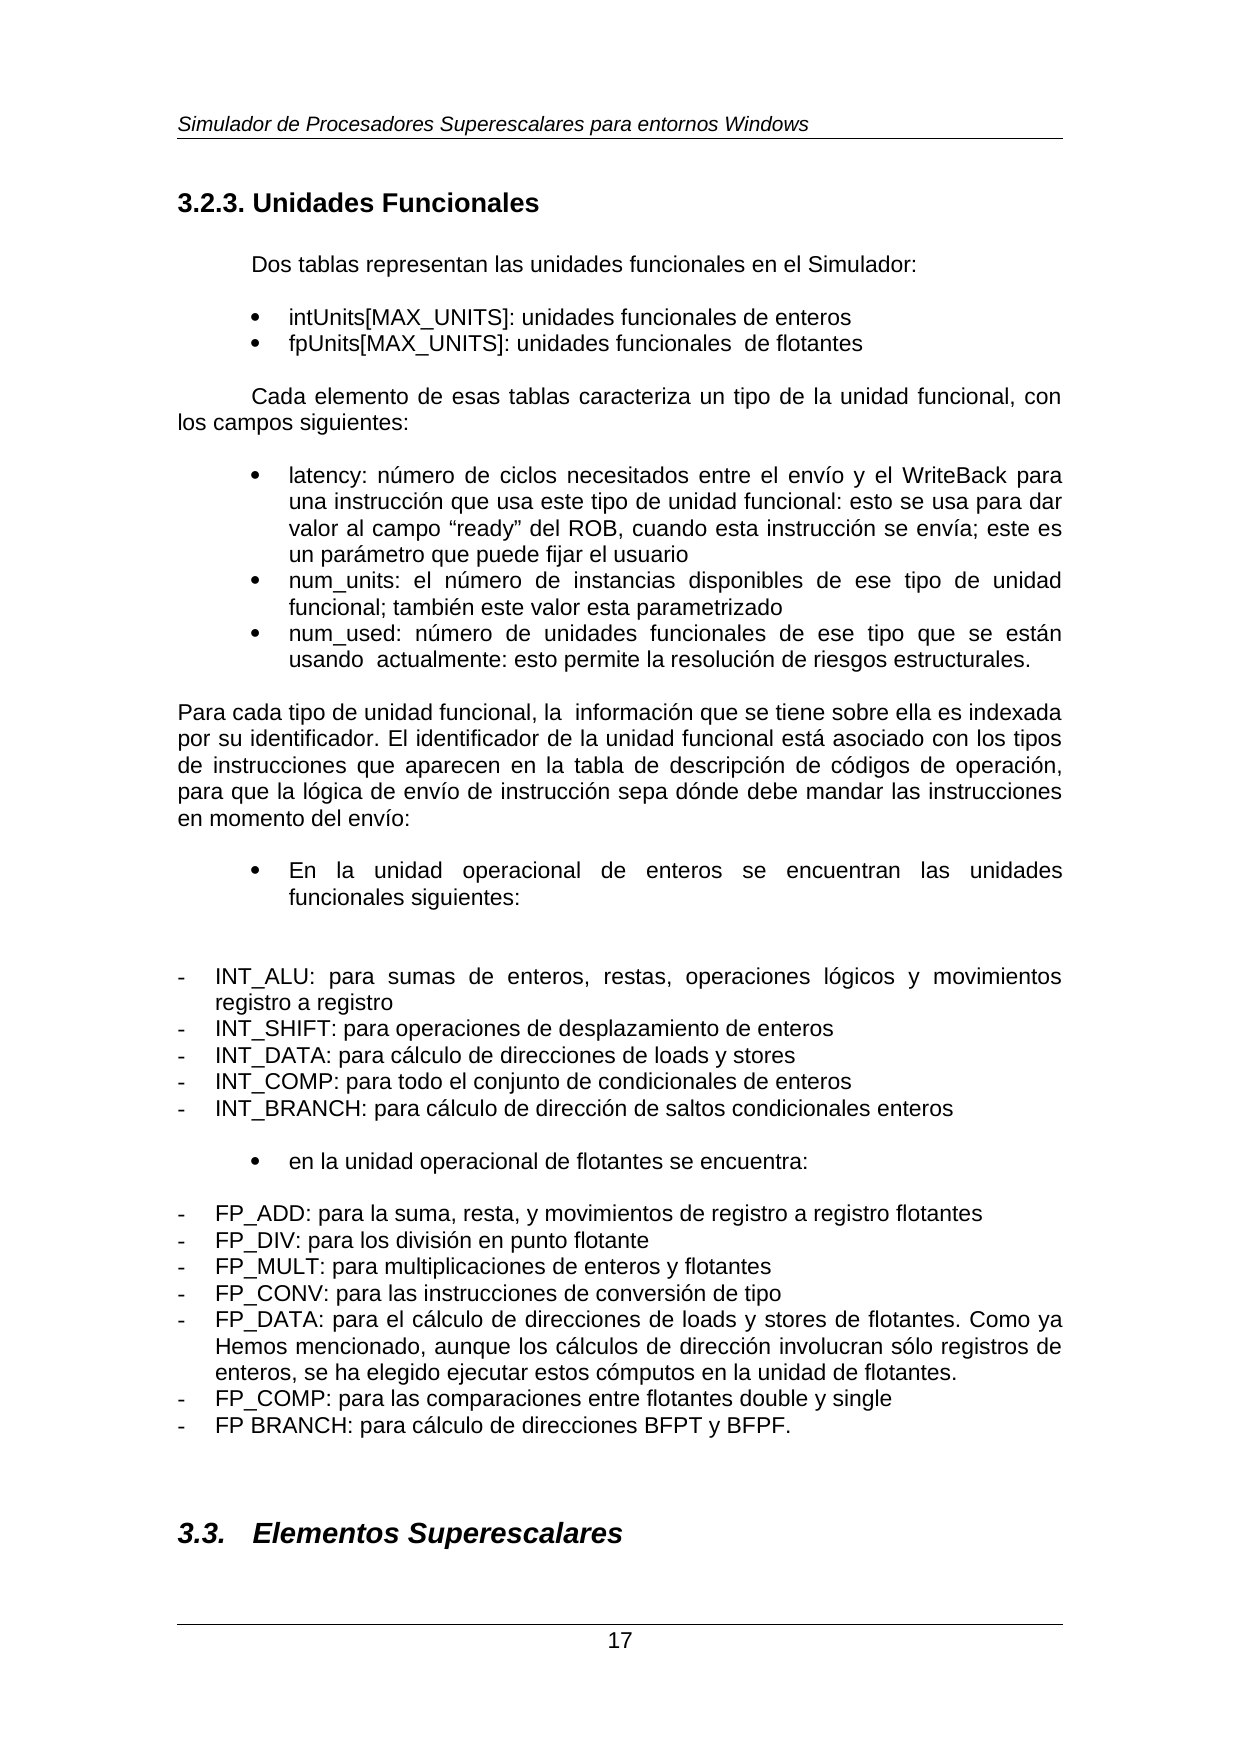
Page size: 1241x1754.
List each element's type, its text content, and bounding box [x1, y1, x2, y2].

list INT_BRANCH: para cálculo de dirección de saltos condicionales enteros [177, 1095, 1063, 1121]
list intUnits[MAX_UNITS]: unidades funcionales de enteros [251, 304, 1063, 330]
list FP_DIV: para los división en punto flotante [177, 1227, 1063, 1253]
list FP_CONV: para las instrucciones de conversión de tipo [177, 1280, 1063, 1306]
list INT_COMP: para todo el conjunto de condicionales de enteros [177, 1068, 1063, 1095]
list num_units: el número de instancias disponibles de ese tipo de unidad funcional; también este valor esta parametrizado [251, 567, 1063, 620]
text Para cada tipo de unidad funcional, la información que se tiene sobre ella es indexada por su identificador. El identificador de la unidad funcional está asociado con los tipos de instrucciones que aparecen en la tabla de descripción de códigos de operación, para que la lógica de envío de instrucción sepa dónde debe mandar las instrucciones en momento del envío: [177, 699, 1063, 831]
text Cada elemento de esas tablas caracteriza un tipo de la unidad funcional, con los campos siguientes: [177, 383, 1063, 436]
list FP BRANCH: para cálculo de direcciones BFPT y BFPF. [177, 1412, 1063, 1438]
list INT_ALU: para sumas de enteros, restas, operaciones lógicos y movimientos registro a registro [177, 963, 1063, 1015]
list FP_COMP: para las comparaciones entre flotantes double y single [177, 1385, 1063, 1412]
list FP_MULT: para multiplicaciones de enteros y flotantes [177, 1253, 1063, 1280]
list FP_ADD: para la suma, resta, y movimientos de registro a registro flotantes [177, 1200, 1063, 1227]
text Dos tablas representan las unidades funcionales en el Simulador: [177, 251, 1063, 277]
subtitle Elementos Superescalares [177, 1516, 1063, 1549]
list INT_SHIFT: para operaciones de desplazamiento de enteros [177, 1015, 1063, 1042]
subtitle Unidades Funcionales [177, 187, 1063, 218]
list fpUnits[MAX_UNITS]: unidades funcionales de flotantes [251, 330, 1063, 356]
list INT_DATA: para cálculo de direcciones de loads y stores [177, 1042, 1063, 1068]
list num_used: número de unidades funcionales de ese tipo que se están usando actualmente: esto permite la resolución de riesgos estructurales. [251, 620, 1063, 673]
list en la unidad operacional de flotantes se encuentra: [251, 1148, 1063, 1174]
list FP_DATA: para el cálculo de direcciones de loads y stores de flotantes. Como ya Hemos mencionado, aunque los cálculos de dirección involucran sólo registros de enteros, se ha elegido ejecutar estos cómputos en la unidad de flotantes. [177, 1306, 1063, 1385]
list latency: número de ciclos necesitados entre el envío y el WriteBack para una instrucción que usa este tipo de unidad funcional: esto se usa para dar valor al campo “ready” del ROB, cuando esta instrucción se envía; este es un parámetro que puede fijar el usuario [251, 462, 1063, 567]
list En la unidad operacional de enteros se encuentran las unidades funcionales siguientes: [251, 857, 1063, 910]
